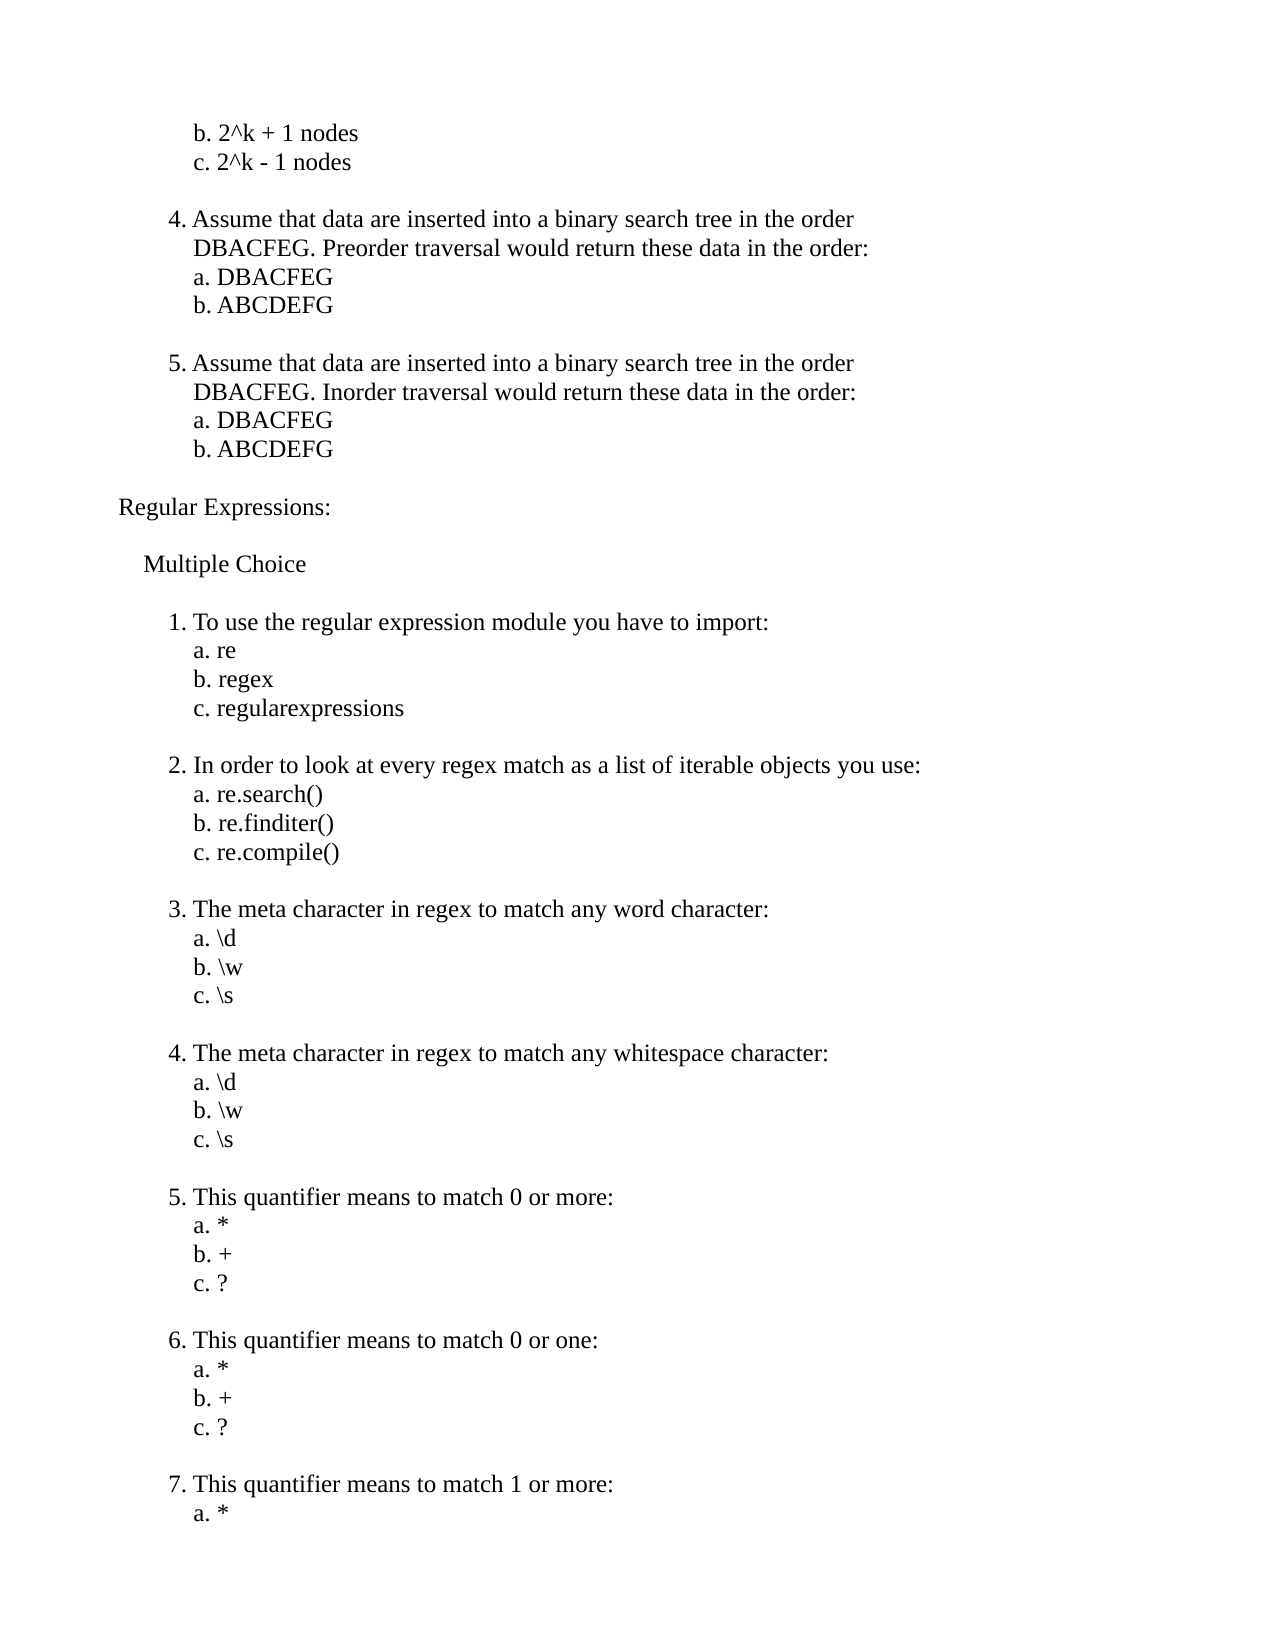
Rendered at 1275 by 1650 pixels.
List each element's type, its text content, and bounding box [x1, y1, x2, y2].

text b. regex [118, 664, 1157, 693]
text b. ABCDEFG [118, 291, 1157, 319]
text a. * [118, 1498, 1157, 1527]
text b. + [118, 1239, 1157, 1268]
text 5. This quantifier means to match 0 or more: [118, 1182, 1157, 1211]
text c. \s [118, 1124, 1157, 1153]
text c. regularexpressions [118, 693, 1157, 722]
text b. ABCDEFG [118, 434, 1157, 463]
text Multiple Choice [118, 549, 1157, 578]
text b. + [118, 1383, 1157, 1412]
text 6. This quantifier means to match 0 or one: [118, 1326, 1157, 1354]
text 4. The meta character in regex to match any whitespace character: [118, 1038, 1157, 1067]
text DBACFEG. Inorder traversal would return these data in the order: [118, 377, 1157, 406]
text b. re.finditer() [118, 808, 1157, 837]
text a. \d [118, 923, 1157, 952]
text 5. Assume that data are inserted into a binary search tree in the order [118, 348, 1157, 377]
text a. re [118, 636, 1157, 664]
text DBACFEG. Preorder traversal would return these data in the order: [118, 233, 1157, 262]
text c. ? [118, 1412, 1157, 1441]
text a. * [118, 1354, 1157, 1383]
text a. * [118, 1211, 1157, 1239]
text b. \w [118, 952, 1157, 981]
text Regular Expressions: [118, 492, 1157, 521]
text c. re.compile() [118, 837, 1157, 866]
text c. \s [118, 981, 1157, 1009]
text 3. The meta character in regex to match any word character: [118, 894, 1157, 923]
text 1. To use the regular expression module you have to import: [118, 607, 1157, 636]
text 2. In order to look at every regex match as a list of iterable objects you use: [118, 751, 1157, 779]
text c. 2^k - 1 nodes [118, 147, 1157, 176]
text a. re.search() [118, 779, 1157, 808]
text a. \d [118, 1067, 1157, 1096]
text a. DBACFEG [118, 406, 1157, 434]
text b. \w [118, 1096, 1157, 1124]
text c. ? [118, 1268, 1157, 1297]
text b. 2^k + 1 nodes [118, 118, 1157, 147]
text 7. This quantifier means to match 1 or more: [118, 1469, 1157, 1498]
text 4. Assume that data are inserted into a binary search tree in the order [118, 204, 1157, 233]
text a. DBACFEG [118, 262, 1157, 291]
